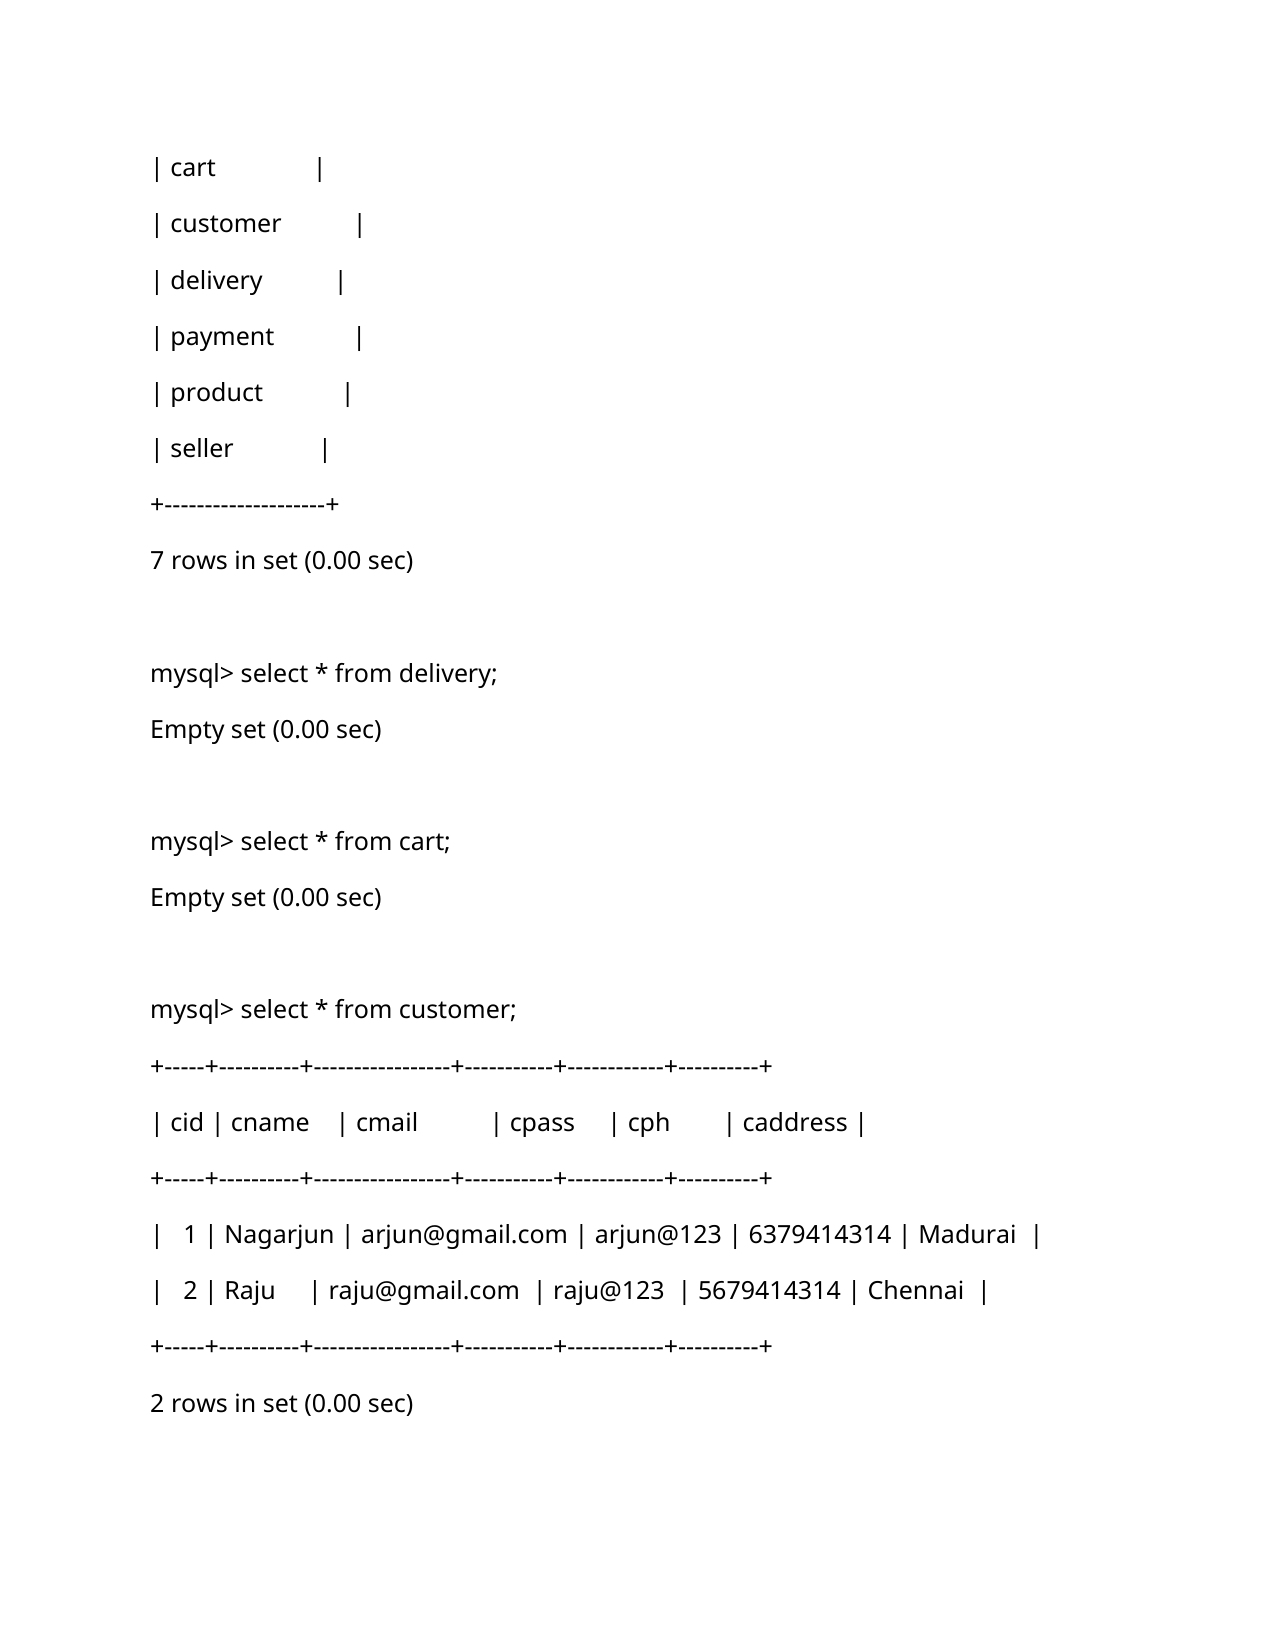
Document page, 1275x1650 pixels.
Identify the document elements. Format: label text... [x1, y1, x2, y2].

text | cid | cname | cmail | cpass | cph | caddress | [150, 1104, 1125, 1138]
text | seller | [150, 431, 1125, 465]
text | delivery | [150, 262, 1125, 296]
text | customer | [150, 206, 1125, 240]
text 7 rows in set (0.00 sec) [150, 543, 1125, 577]
text Empty set (0.00 sec) [150, 880, 1125, 914]
text 2 rows in set (0.00 sec) [150, 1385, 1125, 1419]
text mysql> select * from customer; [150, 992, 1125, 1026]
text | 1 | Nagarjun | arjun@gmail.com | arjun@123 | 6379414314 | Madurai | [150, 1217, 1125, 1251]
text +-----+----------+-----------------+-----------+------------+----------+ [150, 1048, 1125, 1082]
text | cart | [150, 150, 1125, 184]
text Empty set (0.00 sec) [150, 711, 1125, 746]
text +--------------------+ [150, 487, 1125, 521]
text mysql> select * from cart; [150, 824, 1125, 858]
text +-----+----------+-----------------+-----------+------------+----------+ [150, 1161, 1125, 1195]
text | product | [150, 374, 1125, 409]
text | 2 | Raju | raju@gmail.com | raju@123 | 5679414314 | Chennai | [150, 1273, 1125, 1307]
text | payment | [150, 318, 1125, 352]
text +-----+----------+-----------------+-----------+------------+----------+ [150, 1329, 1125, 1363]
text mysql> select * from delivery; [150, 655, 1125, 689]
